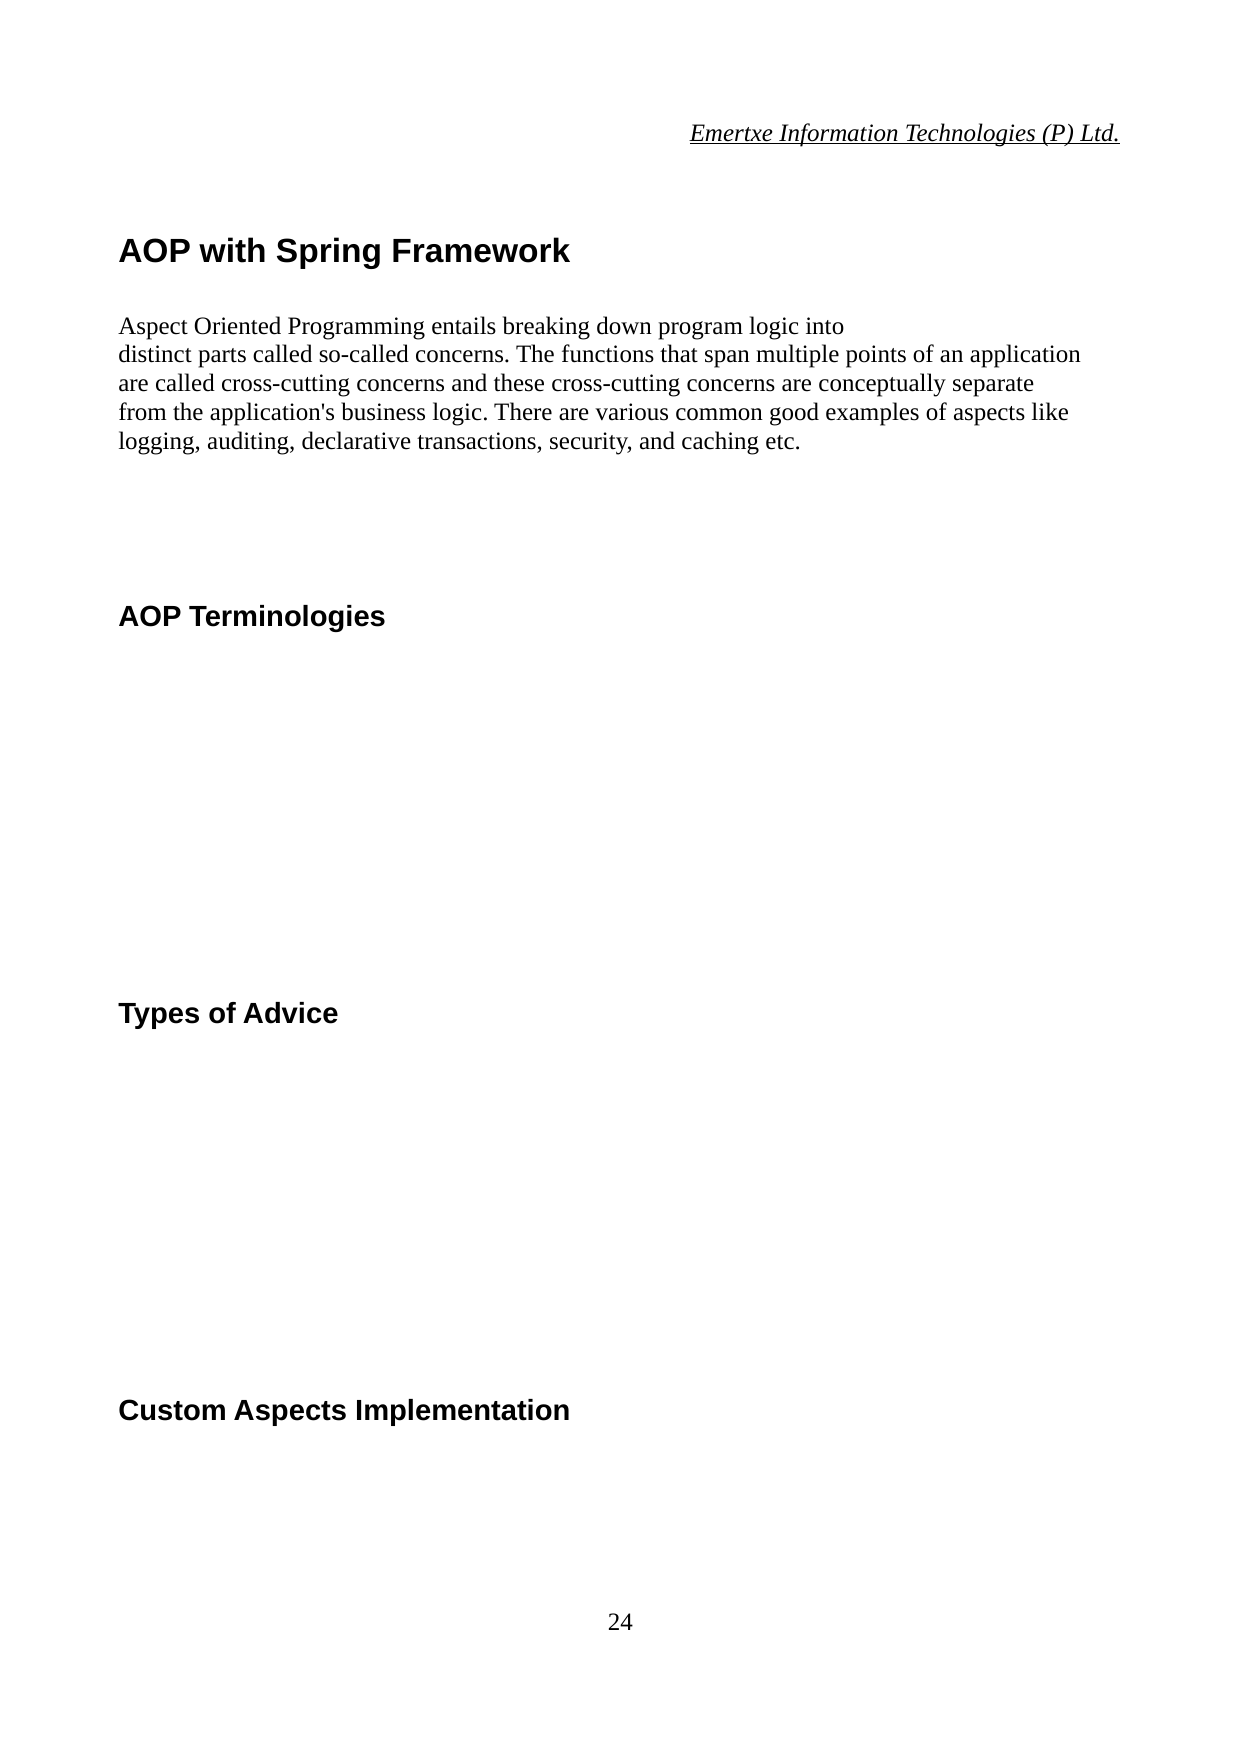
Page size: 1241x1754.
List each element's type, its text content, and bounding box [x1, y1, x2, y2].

text distinct parts called so-called concerns. The functions that span multiple points of an application [118, 339, 1122, 368]
text Aspect Oriented Programming entails breaking down program logic into [118, 311, 1122, 339]
text logging, auditing, declarative transactions, security, and caching etc. [118, 426, 1122, 454]
subtitle AOP with Spring Framework [118, 231, 1122, 269]
subtitle Types of Advice [118, 996, 1122, 1030]
text from the application's business logic. There are various common good examples of aspects like [118, 397, 1122, 426]
subtitle Custom Aspects Implementation [118, 1393, 1122, 1427]
subtitle AOP Terminologies [118, 599, 1122, 633]
text are called cross-cutting concerns and these cross-cutting concerns are conceptually separate [118, 368, 1122, 397]
